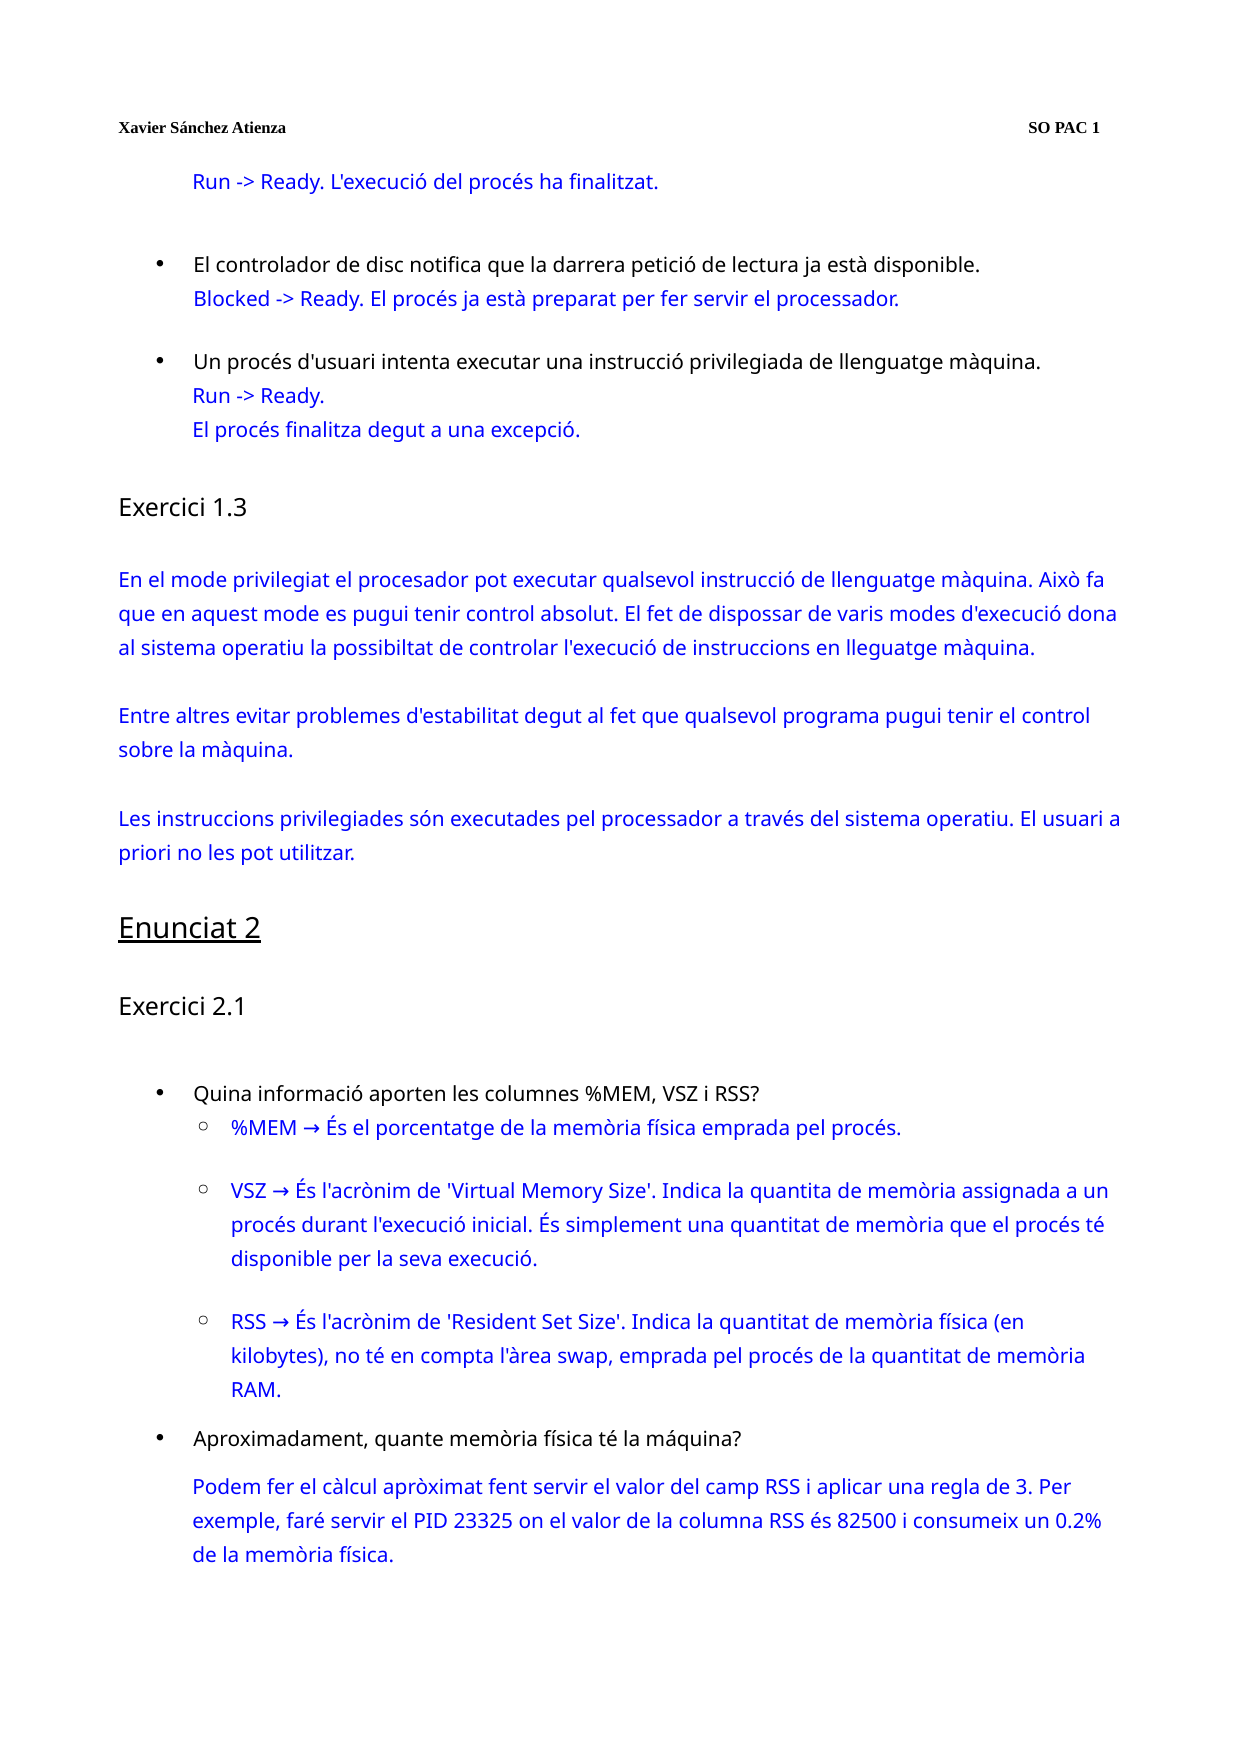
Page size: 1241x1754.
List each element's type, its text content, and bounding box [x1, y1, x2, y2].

list VSZ → És l'acrònim de 'Virtual Memory Size'. Indica la quantita de memòria assignada a un procés durant l'execució inicial. És simplement una quantitat de memòria que el procés té disponible per la seva execució. [193, 1176, 1122, 1272]
text Podem fer el càlcul apròximat fent servir el valor del camp RSS i aplicar una regla de 3. Per exemple, faré servir el PID 23325 on el valor de la columna RSS és 82500 i consumeix un 0.2% de la memòria física. [192, 1472, 1122, 1569]
list %MEM → És el porcentatge de la memòria física emprada pel procés. [193, 1113, 1122, 1141]
text Entre altres evitar problemes d'estabilitat degut al fet que qualsevol programa pugui tenir el control sobre la màquina. [118, 701, 1122, 764]
list Un procés d'usuari intenta executar una instrucció privilegiada de llenguatge màquina. [156, 347, 1122, 375]
text En el mode privilegiat el procesador pot executar qualsevol instrucció de llenguatge màquina. Això fa que en aquest mode es pugui tenir control absolut. El fet de dispossar de varis modes d'execució dona al sistema operatiu la possibiltat de controlar l'execució de instruccions en lleguatge màquina. [118, 565, 1122, 662]
text Run -> Ready. L'execució del procés ha finalitzat. [192, 167, 1122, 195]
list Aproximadament, quante memòria física té la máquina? [156, 1424, 1122, 1452]
text Exercici 2.1 [118, 989, 1122, 1023]
text Run -> Ready. [192, 381, 1122, 409]
text Les instruccions privilegiades són executades pel processador a través del sistema operatiu. El usuari a priori no les pot utilitzar. [118, 804, 1122, 866]
text Enunciat 2 [118, 907, 1122, 947]
list El controlador de disc notifica que la darrera petició de lectura ja està disponible. Blocked -> Ready. El procés ja està preparat per fer servir el processador. [156, 250, 1122, 312]
text El procés finalitza degut a una excepció. [192, 415, 1122, 443]
list RSS → És l'acrònim de 'Resident Set Size'. Indica la quantitat de memòria física (en kilobytes), no té en compta l'àrea swap, emprada pel procés de la quantitat de memòria RAM. [193, 1307, 1122, 1403]
text Exercici 1.3 [118, 490, 1122, 524]
list Quina informació aporten les columnes %MEM, VSZ i RSS? [156, 1079, 1122, 1107]
